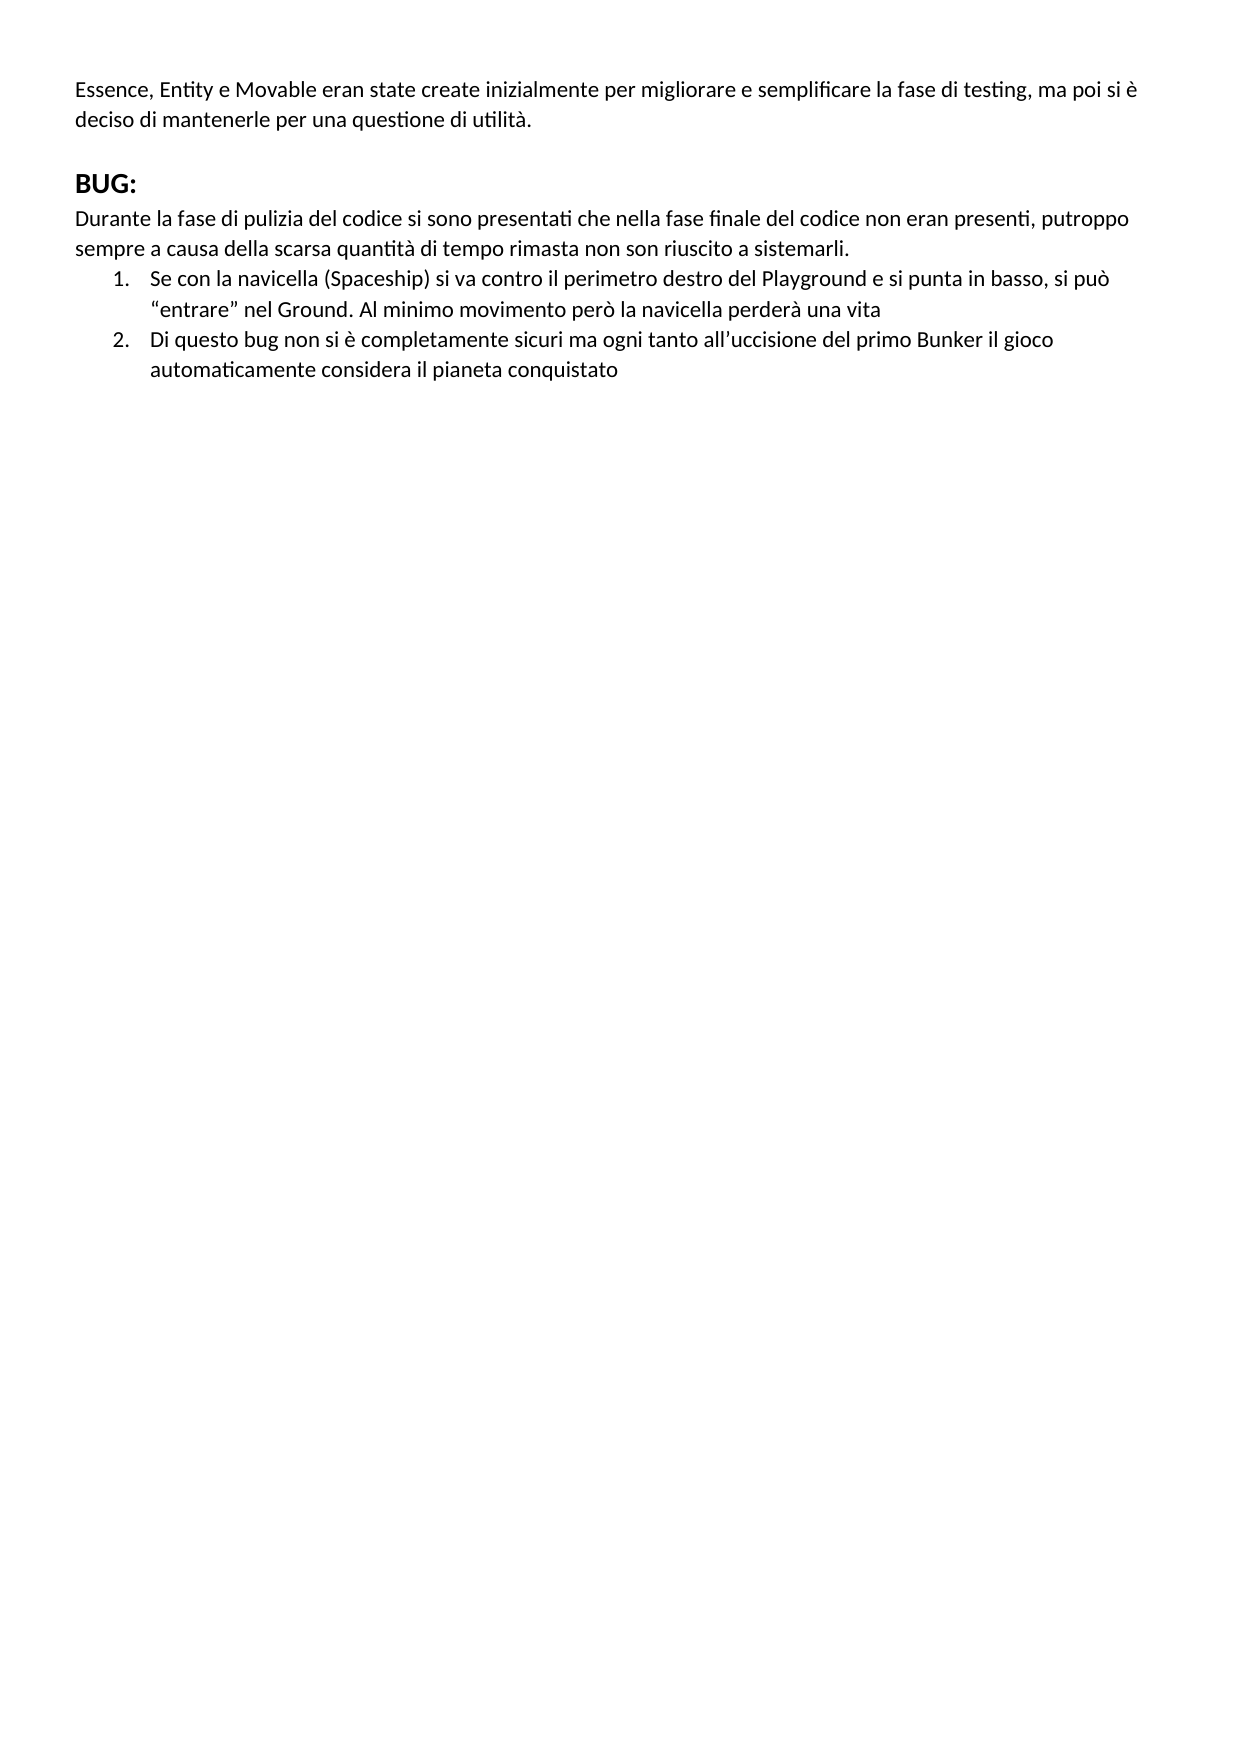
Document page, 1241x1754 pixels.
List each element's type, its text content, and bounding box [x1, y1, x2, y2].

list Se con la navicella (Spaceship) si va contro il perimetro destro del Playground e si punta in basso, si può “entrare” nel Ground. Al minimo movimento però la navicella perderà una vita [112, 264, 1165, 323]
list Di questo bug non si è completamente sicuri ma ogni tanto all’uccisione del primo Bunker il gioco automaticamente considera il pianeta conquistato [112, 325, 1165, 383]
text Durante la fase di pulizia del codice si sono presentati che nella fase finale del codice non eran presenti, putroppo sempre a causa della scarsa quantità di tempo rimasta non son riuscito a sistemarli. [75, 204, 1165, 262]
text Essence, Entity e Movable eran state create inizialmente per migliorare e semplificare la fase di testing, ma poi si è deciso di mantenerle per una questione di utilità. [75, 75, 1165, 133]
text BUG: [75, 166, 1165, 201]
